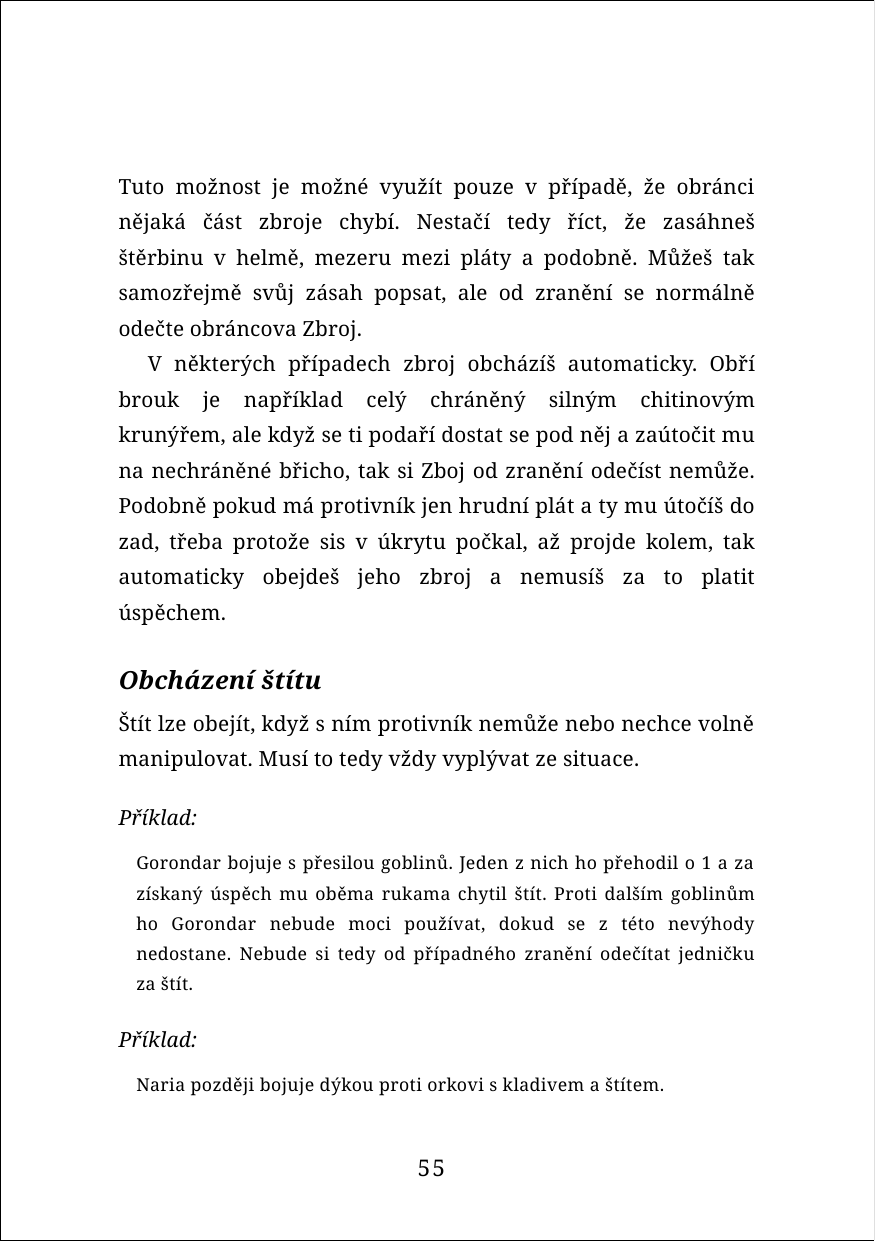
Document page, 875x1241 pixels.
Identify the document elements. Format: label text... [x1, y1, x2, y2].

text Gorondar bojuje s přesilou goblinů. Jeden z nich ho přehodil o 1 a za získaný úspěch mu oběma rukama chytil štít. Proti dalším goblinům ho Gorondar nebude moci používat, dokud se z této nevýhody nedostane. Nebude si tedy od případného zranění odečítat jedničku za štít. [136, 851, 756, 996]
text Příklad: [118, 803, 756, 832]
text Naria později bojuje dýkou proti orkovi s kladivem a štítem. [136, 1073, 756, 1097]
text Příklad: [118, 1026, 756, 1054]
text Tuto možnost je možné využít pouze v případě, že obránci nějaká část zbroje chybí. Nestačí tedy říct, že zasáhneš štěrbinu v helmě, mezeru mezi pláty a podobně. Můžeš tak samozřejmě svůj zásah popsat, ale od zranění se normálně odečte obráncova Zbroj. V některých případech zbroj obcházíš automaticky. Obří brouk je například celý chráněný silným chitinovým krunýřem, ale když se ti podaří dostat se pod něj a zaútočit mu na nechráněné břicho, tak si Zboj od zranění odečíst nemůže. Podobně pokud má protivník jen hrudní plát a ty mu útočíš do zad, třeba protože sis v úkrytu počkal, až projde kolem, tak automaticky obejdeš jeho zbroj a nemusíš za to platit úspěchem. [118, 172, 756, 626]
text Štít lze obejít, když s ním protivník nemůže nebo nechce volně manipulovat. Musí to tedy vždy vyplývat ze situace. [118, 709, 756, 773]
subtitle Obcházení štítu [118, 663, 756, 697]
